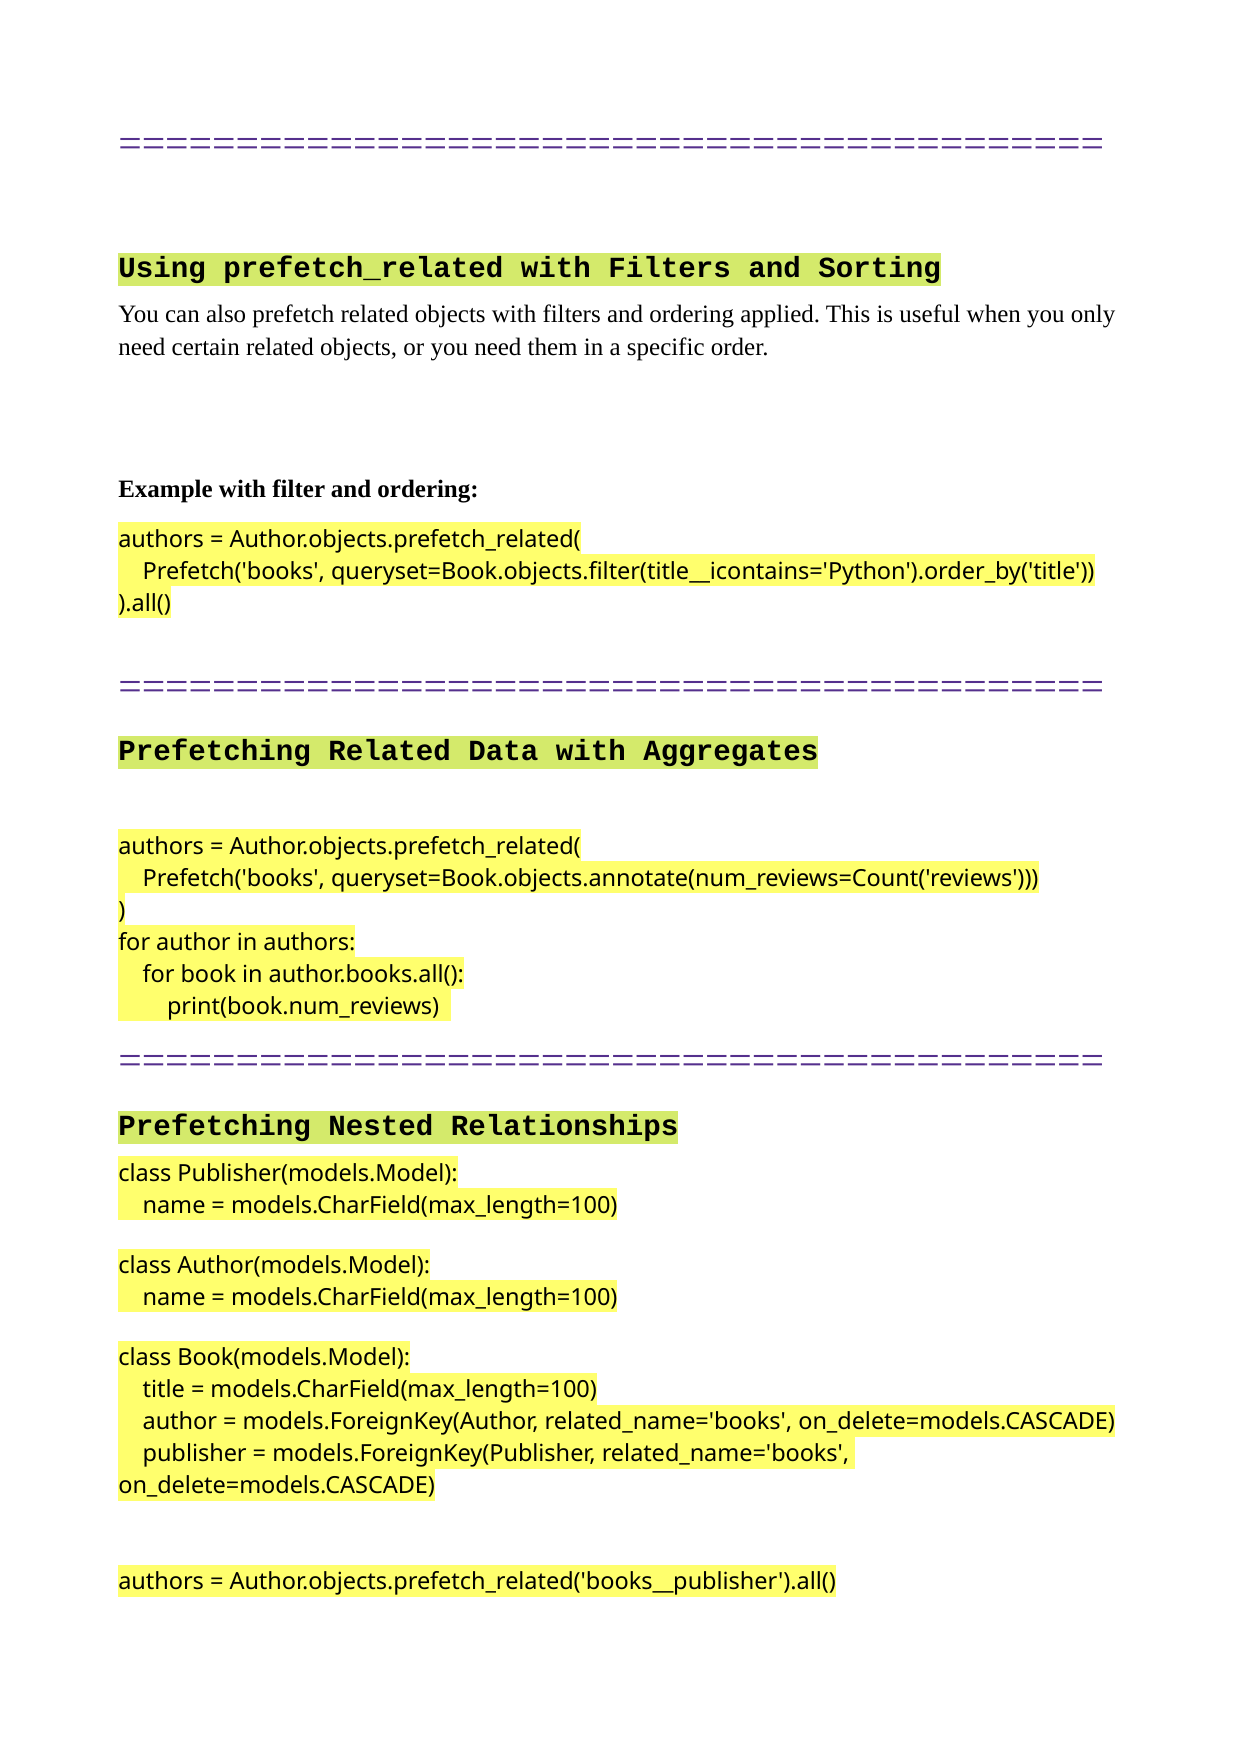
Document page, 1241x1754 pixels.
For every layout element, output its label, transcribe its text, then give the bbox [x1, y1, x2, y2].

text print(book.num_reviews) [118, 989, 1122, 1021]
text name = models.CharField(max_length=100) [118, 1188, 1122, 1220]
text authors = Author.objects.prefetch_related( [118, 522, 1122, 554]
text You can also prefetch related objects with filters and ordering applied. This is useful when you only need certain related objects, or you need them in a specific order. [118, 299, 1122, 361]
text name = models.CharField(max_length=100) [118, 1280, 1122, 1312]
text class Book(models.Model): [118, 1341, 1122, 1373]
text ).all() [118, 586, 1122, 618]
text for book in author.books.all(): [118, 957, 1122, 989]
text Example with filter and ordering: [118, 474, 1122, 503]
text class Author(models.Model): [118, 1248, 1122, 1280]
text Prefetch('books', queryset=Book.objects.filter(title__icontains='Python').order_by('title')) [118, 554, 1122, 586]
subtitle Prefetching Nested Relationships [118, 1111, 1122, 1144]
subtitle Using prefetch_related with Filters and Sorting [118, 253, 1122, 286]
subtitle Prefetching Related Data with Aggregates [118, 736, 1122, 769]
text class Publisher(models.Model): [118, 1156, 1122, 1188]
text publisher = models.ForeignKey(Publisher, related_name='books', on_delete=models.CASCADE) authors = Author.objects.prefetch_related('books__publisher').all() [118, 1437, 1122, 1597]
text for author in authors: [118, 925, 1122, 957]
subtitle ========================================== [118, 1036, 1122, 1083]
subtitle ========================================== [118, 118, 1122, 166]
text Prefetch('books', queryset=Book.objects.annotate(num_reviews=Count('reviews'))) [118, 861, 1122, 893]
text authors = Author.objects.prefetch_related( [118, 829, 1122, 861]
text ) [118, 893, 1122, 925]
text title = models.CharField(max_length=100) [118, 1373, 1122, 1405]
subtitle ========================================== [118, 661, 1122, 709]
text author = models.ForeignKey(Author, related_name='books', on_delete=models.CASCADE) [118, 1405, 1122, 1437]
